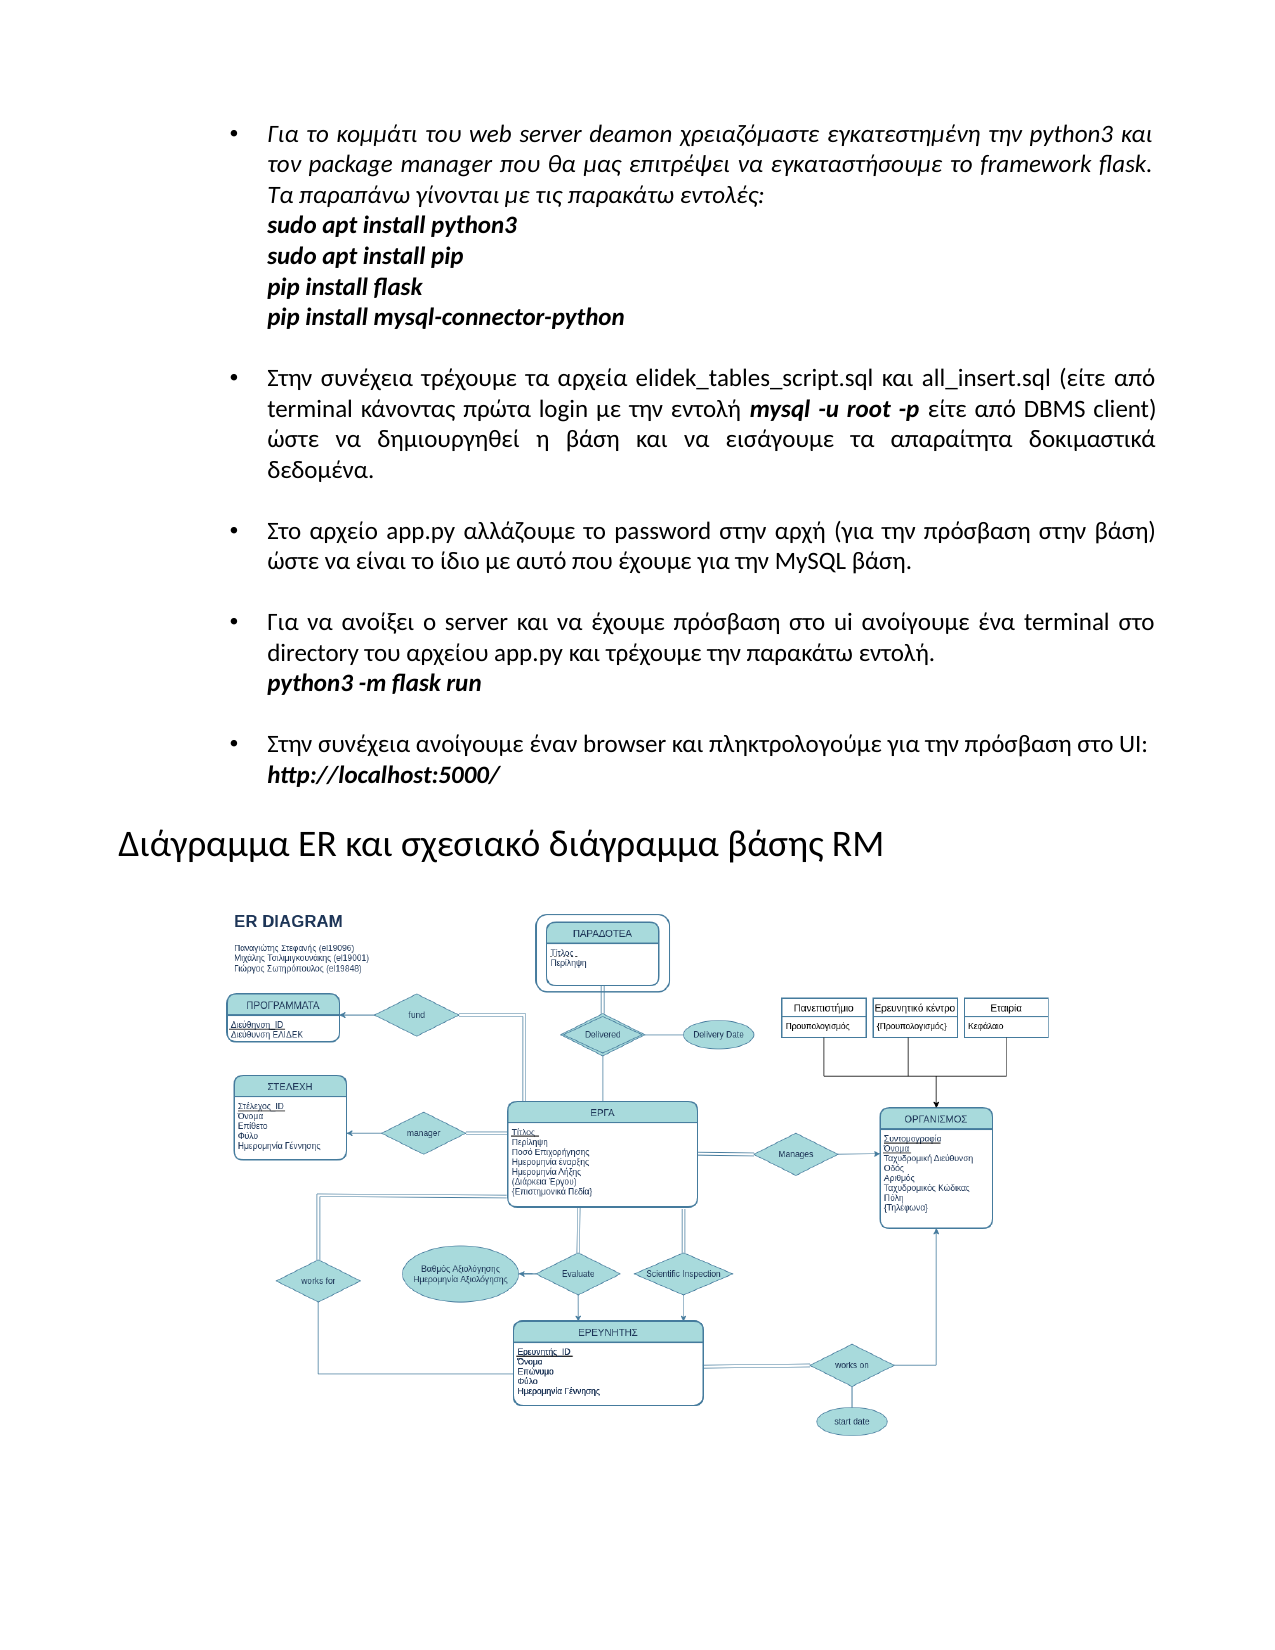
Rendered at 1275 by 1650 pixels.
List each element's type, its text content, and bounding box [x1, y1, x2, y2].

list pip install flask [229, 271, 1157, 301]
list http://localhost:5000/ [229, 759, 1157, 789]
text Διάγραμμα ER και σχεσιακό διάγραμμα βάσης RM [118, 820, 1157, 866]
list pip install mysql-connector-python [229, 301, 1157, 332]
list Για το κομμάτι του web server deamon χρειαζόμαστε εγκατεστημένη την python3 και τον package manager που θα μας επιτρέψει να εγκαταστήσουμε το framework flask. Τα παραπάνω γίνονται με τις παρακάτω εντολές: [229, 118, 1157, 210]
list Για να ανοίξει ο server και να έχουμε πρόσβαση στο ui ανοίγουμε ένα terminal στο directory του αρχείου app.py και τρέχουμε την παρακάτω εντολή. [229, 606, 1157, 667]
list Στην συνέχεια ανοίγουμε έναν browser και πληκτρολογούμε για την πρόσβαση στο UI: [229, 728, 1157, 759]
list sudo apt install pip [229, 240, 1157, 271]
list Στο αρχείο app.py αλλάζουμε το password στην αρχή (για την πρόσβαση στην βάση) ώστε να είναι το ίδιο με αυτό που έχουμε για την MySQL βάση. [229, 515, 1157, 576]
list python3 -m flask run [229, 667, 1157, 698]
list sudo apt install python3 [229, 210, 1157, 240]
list Στην συνέχεια τρέχουμε τα αρχεία elidek_tables_script.sql και all_insert.sql (είτε από terminal κάνοντας πρώτα login με την εντολή mysql -u root -p είτε από DBMS client) ώστε να δημιουργηθεί η βάση και να εισάγουμε τα απαραίτητα δοκιμαστικά δεδομένα. [229, 362, 1157, 484]
picture [226, 900, 1049, 1436]
